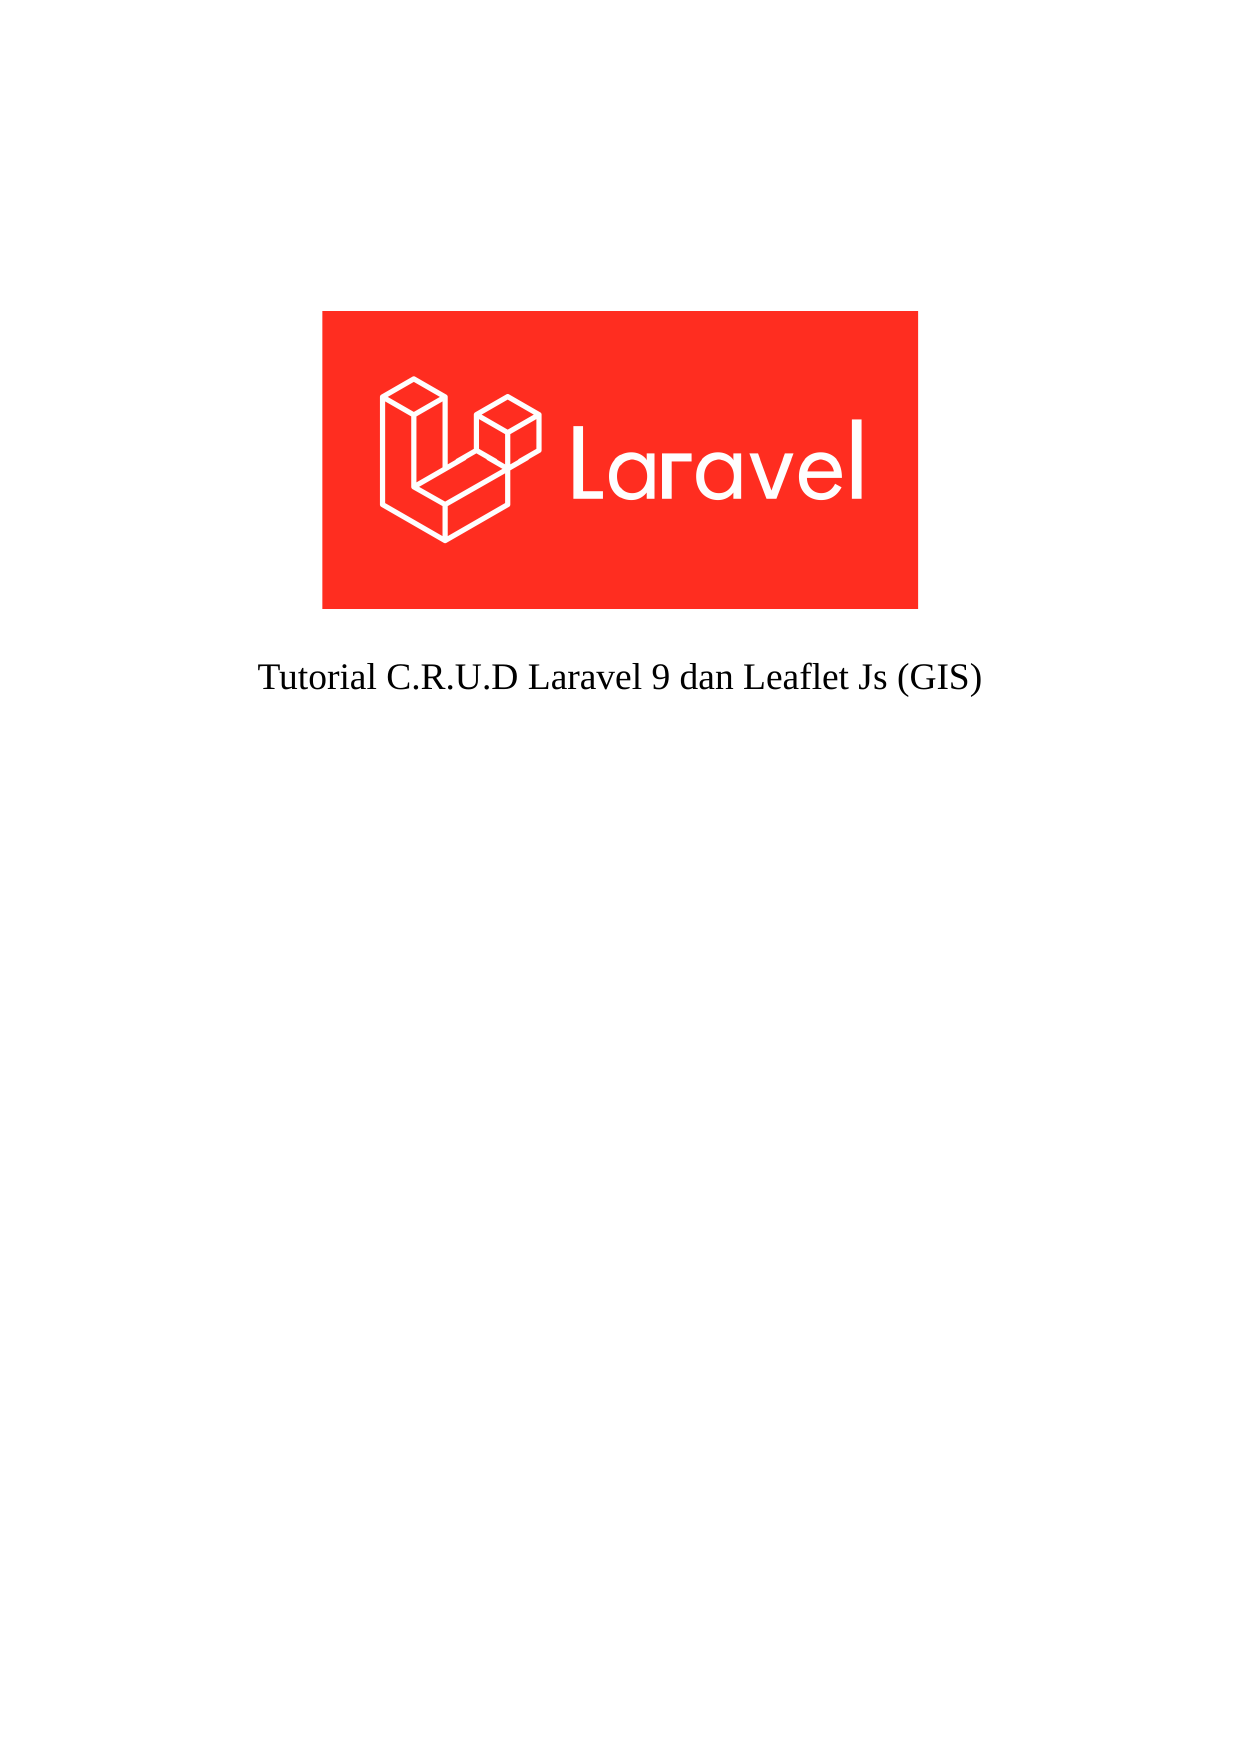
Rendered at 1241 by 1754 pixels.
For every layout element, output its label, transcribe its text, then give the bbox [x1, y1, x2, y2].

picture [322, 311, 919, 609]
text Tutorial C.R.U.D Laravel 9 dan Leaflet Js (GIS) [118, 655, 1122, 698]
